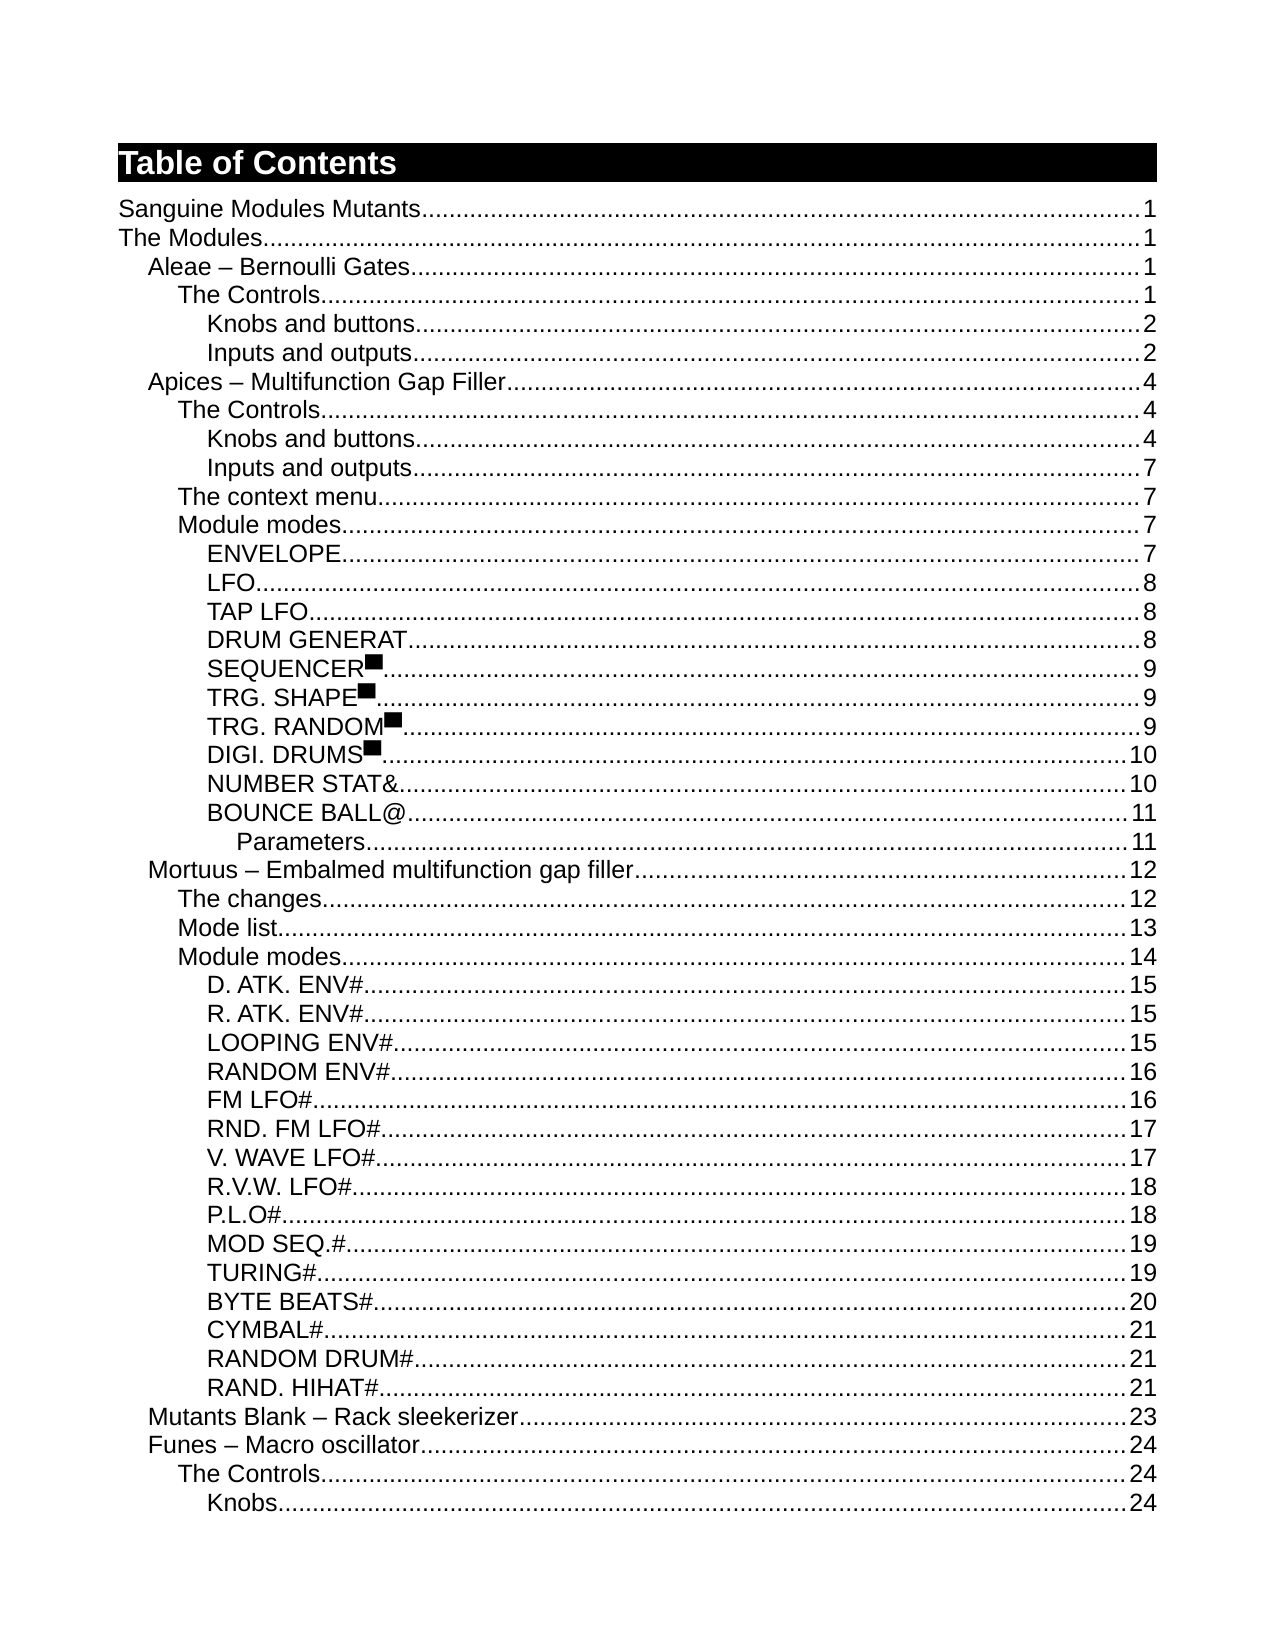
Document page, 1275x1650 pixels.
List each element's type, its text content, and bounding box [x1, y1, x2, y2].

text RAND. HIHAT# 21 [207, 1373, 1157, 1402]
text Module modes 14 [177, 942, 1157, 970]
text CYMBAL# 21 [207, 1315, 1157, 1344]
text Module modes 7 [177, 510, 1157, 539]
text BOUNCE BALL@ 11 [207, 798, 1157, 827]
text SEQUENCER▀ 9 [207, 654, 1157, 683]
text RANDOM DRUM# 21 [207, 1344, 1157, 1373]
text Aleae – Bernoulli Gates 1 [148, 252, 1157, 280]
text D. ATK. ENV# 15 [207, 970, 1157, 999]
text R.V.W. LFO# 18 [207, 1172, 1157, 1200]
text The context menu 7 [177, 482, 1157, 510]
text V. WAVE LFO# 17 [207, 1143, 1157, 1172]
text NUMBER STAT& 10 [207, 769, 1157, 798]
text The Controls 24 [177, 1459, 1157, 1488]
text R. ATK. ENV# 15 [207, 999, 1157, 1028]
text Knobs and buttons 4 [207, 424, 1157, 453]
text TAP LFO 8 [207, 597, 1157, 625]
text DRUM GENERAT 8 [207, 625, 1157, 654]
subtitle Table of Contents [118, 143, 1157, 182]
text Knobs and buttons 2 [207, 309, 1157, 338]
text Apices – Multifunction Gap Filler 4 [148, 367, 1157, 395]
text P.L.O# 18 [207, 1200, 1157, 1229]
text FM LFO# 16 [207, 1085, 1157, 1114]
text LOOPING ENV# 15 [207, 1028, 1157, 1057]
text Funes – Macro oscillator 24 [148, 1430, 1157, 1459]
text RND. FM LFO# 17 [207, 1114, 1157, 1143]
text The Controls 4 [177, 395, 1157, 424]
text Knobs 24 [207, 1488, 1157, 1517]
text TRG. SHAPE▀ 9 [207, 683, 1157, 712]
text BYTE BEATS# 20 [207, 1287, 1157, 1315]
text DIGI. DRUMS▀ 10 [207, 740, 1157, 769]
text Mode list 13 [177, 913, 1157, 942]
text The Controls 1 [177, 280, 1157, 309]
text Mutants Blank – Rack sleekerizer 23 [148, 1402, 1157, 1430]
text TURING# 19 [207, 1258, 1157, 1287]
text TRG. RANDOM▀ 9 [207, 712, 1157, 740]
text Inputs and outputs 7 [207, 453, 1157, 482]
text The changes 12 [177, 884, 1157, 913]
text ENVELOPE 7 [207, 539, 1157, 568]
text MOD SEQ.# 19 [207, 1229, 1157, 1258]
text Parameters 11 [236, 827, 1157, 855]
text LFO 8 [207, 568, 1157, 597]
text RANDOM ENV# 16 [207, 1057, 1157, 1085]
text Mortuus – Embalmed multifunction gap filler 12 [148, 855, 1157, 884]
text Sanguine Modules Mutants 1 [118, 194, 1157, 223]
text Inputs and outputs 2 [207, 338, 1157, 367]
text The Modules 1 [118, 223, 1157, 252]
